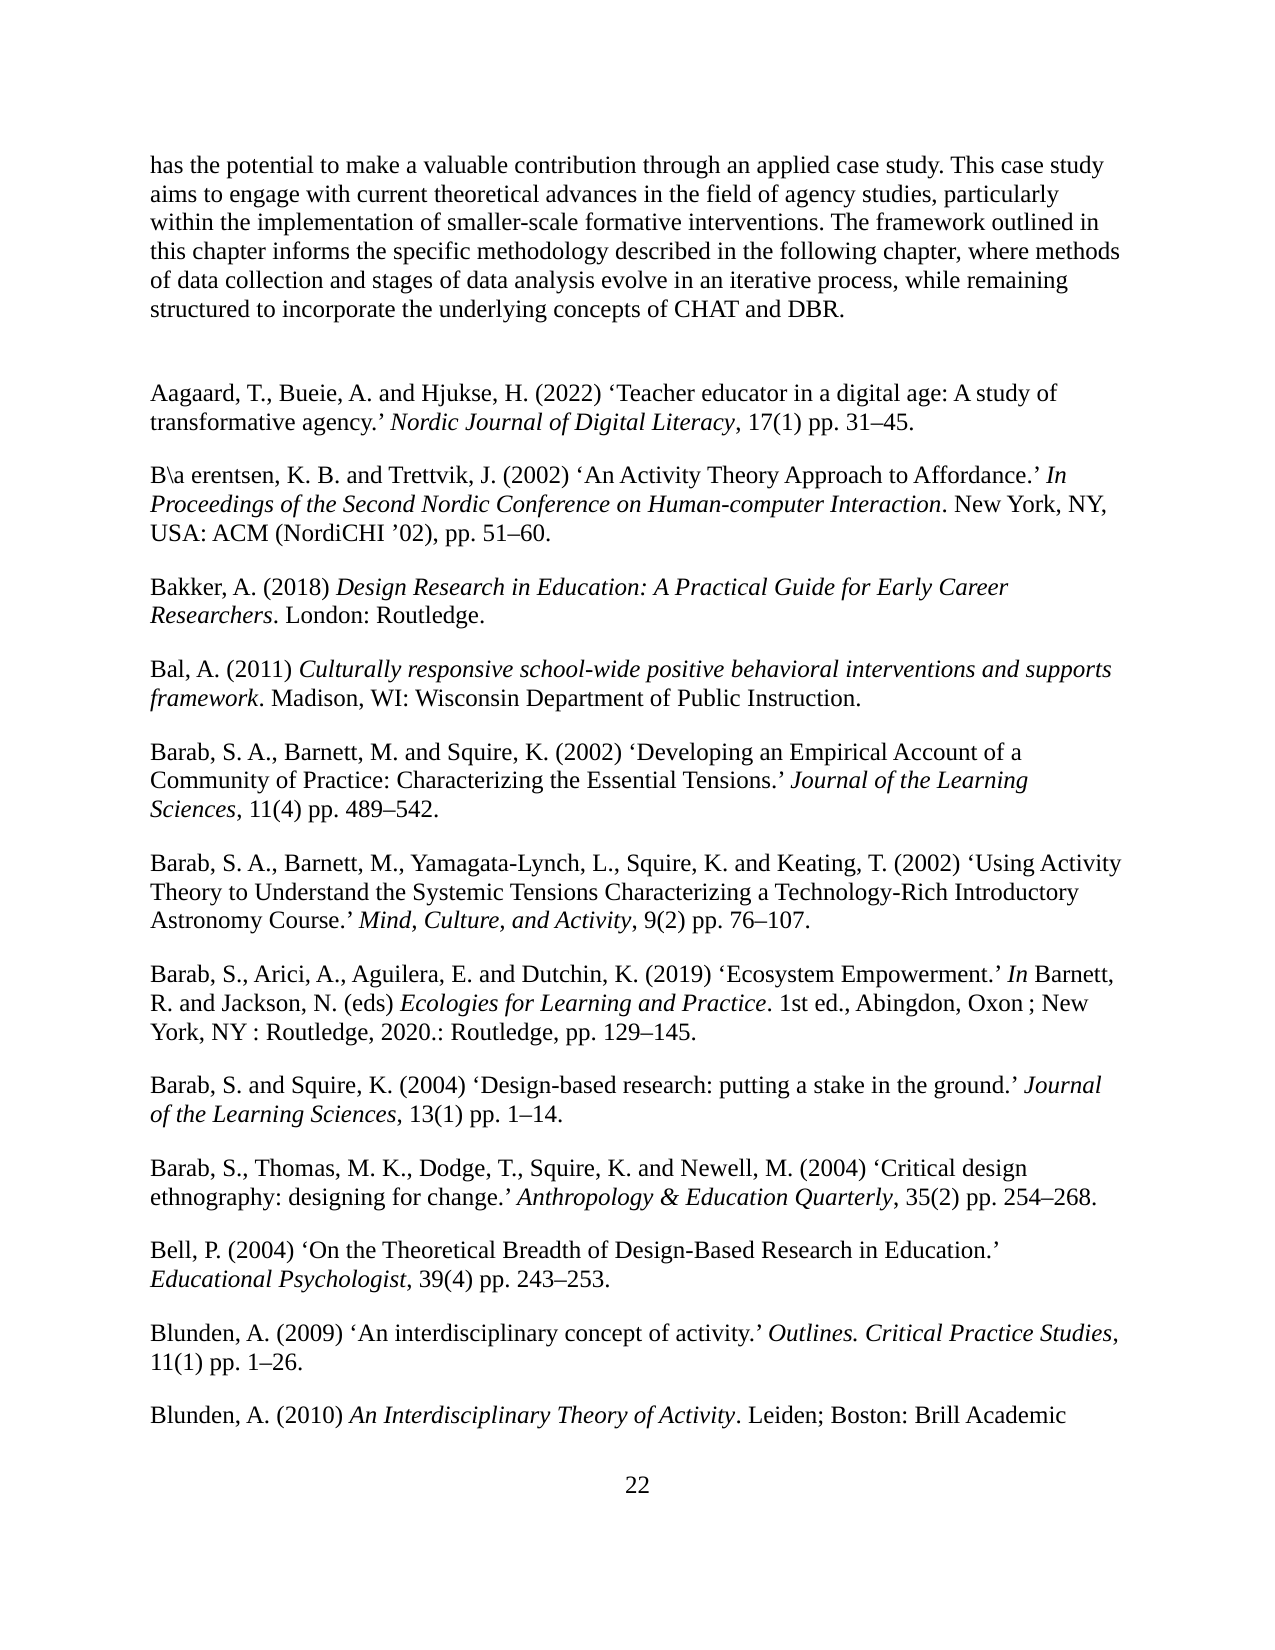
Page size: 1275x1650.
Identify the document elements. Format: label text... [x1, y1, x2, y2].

text Blunden, A. (2010) An Interdisciplinary Theory of Activity. Leiden; Boston: Brill Academic [150, 1401, 1125, 1429]
text Barab, S. and Squire, K. (2004) ‘Design-based research: putting a stake in the ground.’ Journal of the Learning Sciences, 13(1) pp. 1–14. [150, 1071, 1125, 1128]
text Blunden, A. (2009) ‘An interdisciplinary concept of activity.’ Outlines. Critical Practice Studies, 11(1) pp. 1–26. [150, 1318, 1125, 1376]
text Bell, P. (2004) ‘On the Theoretical Breadth of Design-Based Research in Education.’ Educational Psychologist, 39(4) pp. 243–253. [150, 1236, 1125, 1293]
text Aagaard, T., Bueie, A. and Hjukse, H. (2022) ‘Teacher educator in a digital age: A study of transformative agency.’ Nordic Journal of Digital Literacy, 17(1) pp. 31–45. [150, 378, 1125, 436]
text has the potential to make a valuable contribution through an applied case study. This case study aims to engage with current theoretical advances in the field of agency studies, particularly within the implementation of smaller-scale formative interventions. The framework outlined in this chapter informs the specific methodology described in the following chapter, where methods of data collection and stages of data analysis evolve in an iterative process, while remaining structured to incorporate the underlying concepts of CHAT and DBR. [150, 150, 1125, 322]
text Barab, S., Thomas, M. K., Dodge, T., Squire, K. and Newell, M. (2004) ‘Critical design ethnography: designing for change.’ Anthropology & Education Quarterly, 35(2) pp. 254–268. [150, 1153, 1125, 1211]
text Barab, S. A., Barnett, M., Yamagata-Lynch, L., Squire, K. and Keating, T. (2002) ‘Using Activity Theory to Understand the Systemic Tensions Characterizing a Technology-Rich Introductory Astronomy Course.’ Mind, Culture, and Activity, 9(2) pp. 76–107. [150, 848, 1125, 934]
text B\a erentsen, K. B. and Trettvik, J. (2002) ‘An Activity Theory Approach to Affordance.’ In Proceedings of the Second Nordic Conference on Human-computer Interaction. New York, NY, USA: ACM (NordiCHI ’02), pp. 51–60. [150, 461, 1125, 547]
text Bakker, A. (2018) Design Research in Education: A Practical Guide for Early Career Researchers. London: Routledge. [150, 572, 1125, 629]
text Barab, S. A., Barnett, M. and Squire, K. (2002) ‘Developing an Empirical Account of a Community of Practice: Characterizing the Essential Tensions.’ Journal of the Learning Sciences, 11(4) pp. 489–542. [150, 737, 1125, 823]
text Bal, A. (2011) Culturally responsive school-wide positive behavioral interventions and supports framework. Madison, WI: Wisconsin Department of Public Instruction. [150, 654, 1125, 712]
text Barab, S., Arici, A., Aguilera, E. and Dutchin, K. (2019) ‘Ecosystem Empowerment.’ In Barnett, R. and Jackson, N. (eds) Ecologies for Learning and Practice. 1st ed., Abingdon, Oxon ; New York, NY : Routledge, 2020.: Routledge, pp. 129–145. [150, 959, 1125, 1046]
